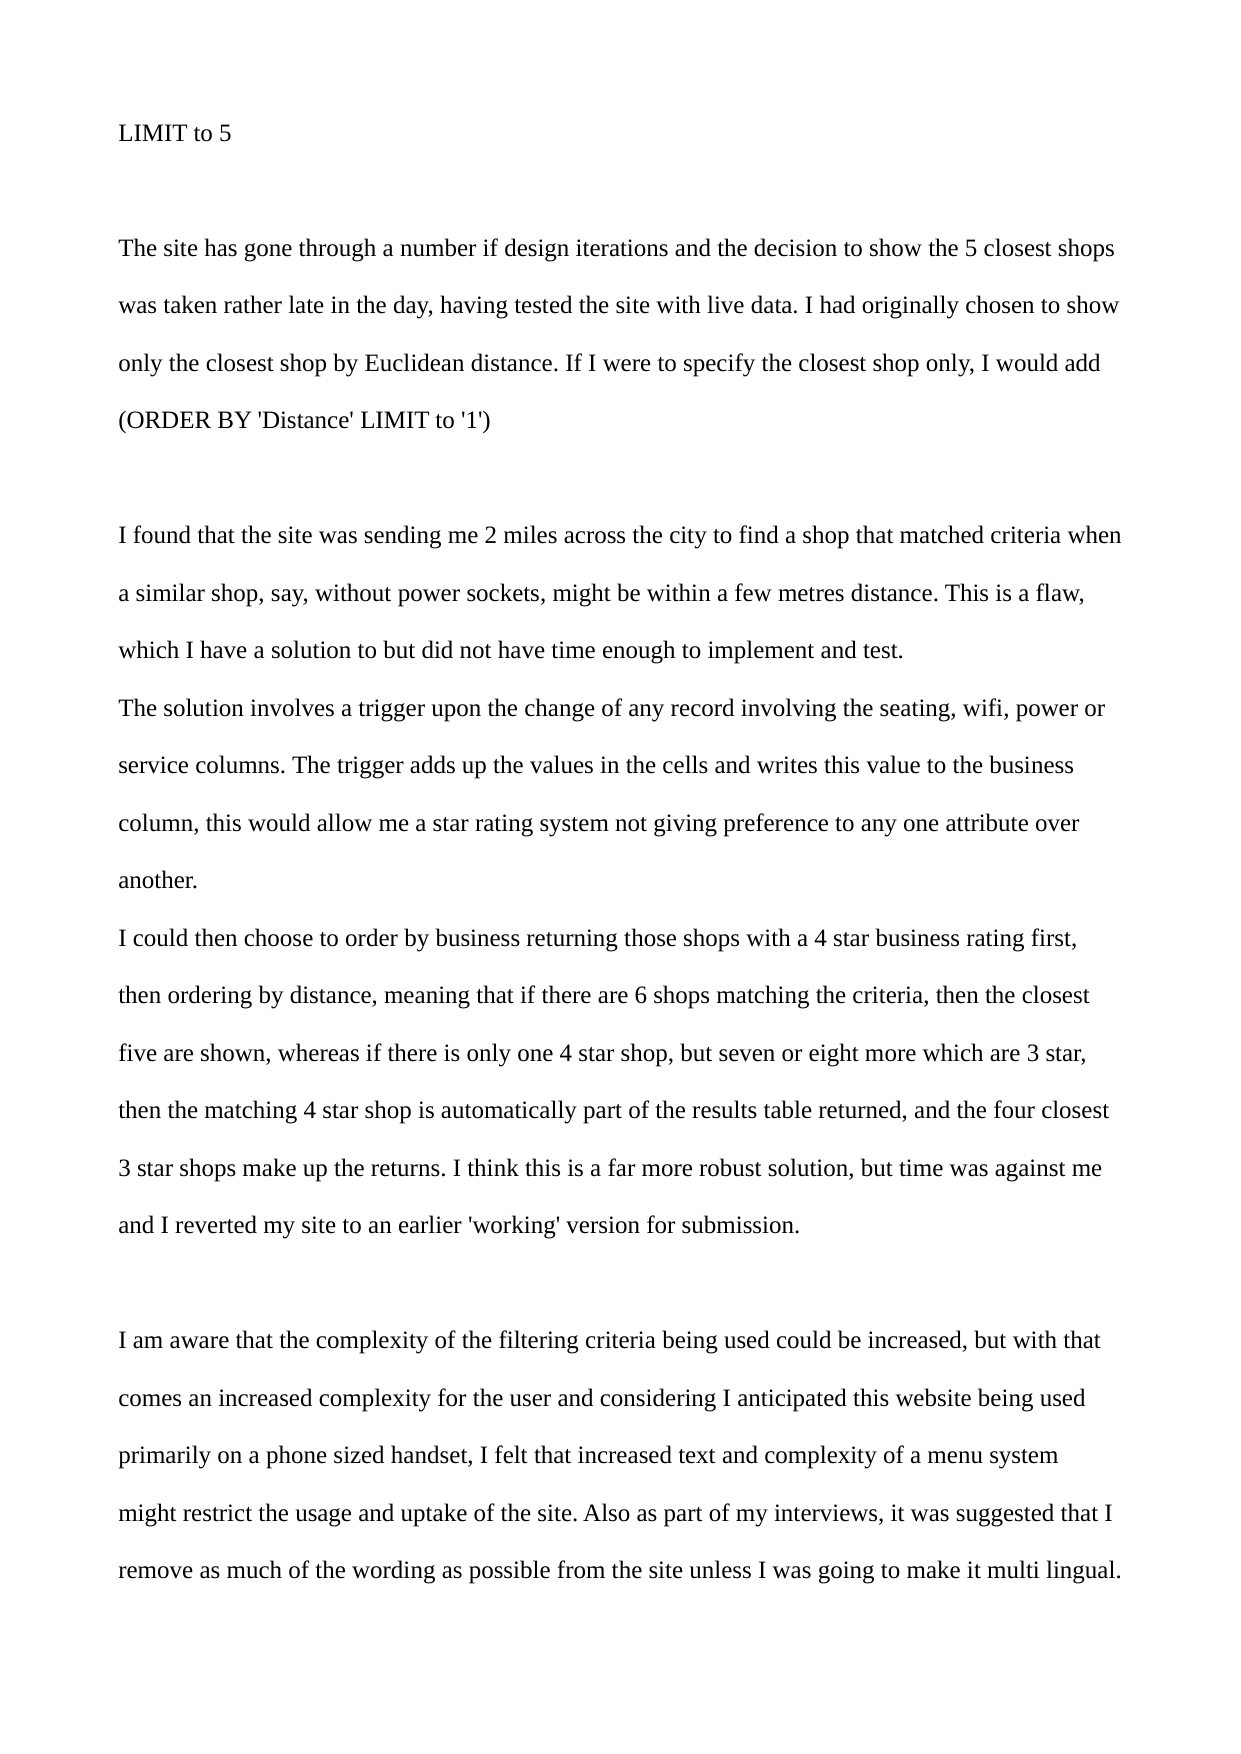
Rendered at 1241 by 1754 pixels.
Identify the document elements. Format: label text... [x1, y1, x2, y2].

text I am aware that the complexity of the filtering criteria being used could be increased, but with that comes an increased complexity for the user and considering I anticipated this website being used primarily on a phone sized handset, I felt that increased text and complexity of a menu system might restrict the usage and uptake of the site. Also as part of my interviews, it was suggested that I remove as much of the wording as possible from the site unless I was going to make it multi lingual. [118, 1326, 1122, 1584]
text The site has gone through a number if design iterations and the decision to show the 5 closest shops was taken rather late in the day, having tested the site with live data. I had originally chosen to show only the closest shop by Euclidean distance. If I were to specify the closest shop only, I would add (ORDER BY 'Distance' LIMIT to '1') [118, 233, 1122, 434]
text I could then choose to order by business returning those shops with a 4 star business rating first, then ordering by distance, meaning that if there are 6 shops matching the criteria, then the closest five are shown, whereas if there is only one 4 star shop, but seven or eight more which are 3 star, then the matching 4 star shop is automatically part of the results table returned, and the four closest 3 star shops make up the returns. I think this is a far more robust solution, but time was against me and I reverted my site to an earlier 'working' version for submission. [118, 923, 1122, 1239]
text The solution involves a trigger upon the change of any record involving the seating, wifi, power or service columns. The trigger adds up the values in the cells and writes this value to the business column, this would allow me a star rating system not giving preference to any one attribute over another. [118, 693, 1122, 894]
text LIMIT to 5 [118, 118, 1122, 147]
text I found that the site was sending me 2 miles across the city to find a shop that matched criteria when a similar shop, say, without power sockets, might be within a few metres distance. This is a flaw, which I have a solution to but did not have time enough to implement and test. [118, 521, 1122, 664]
